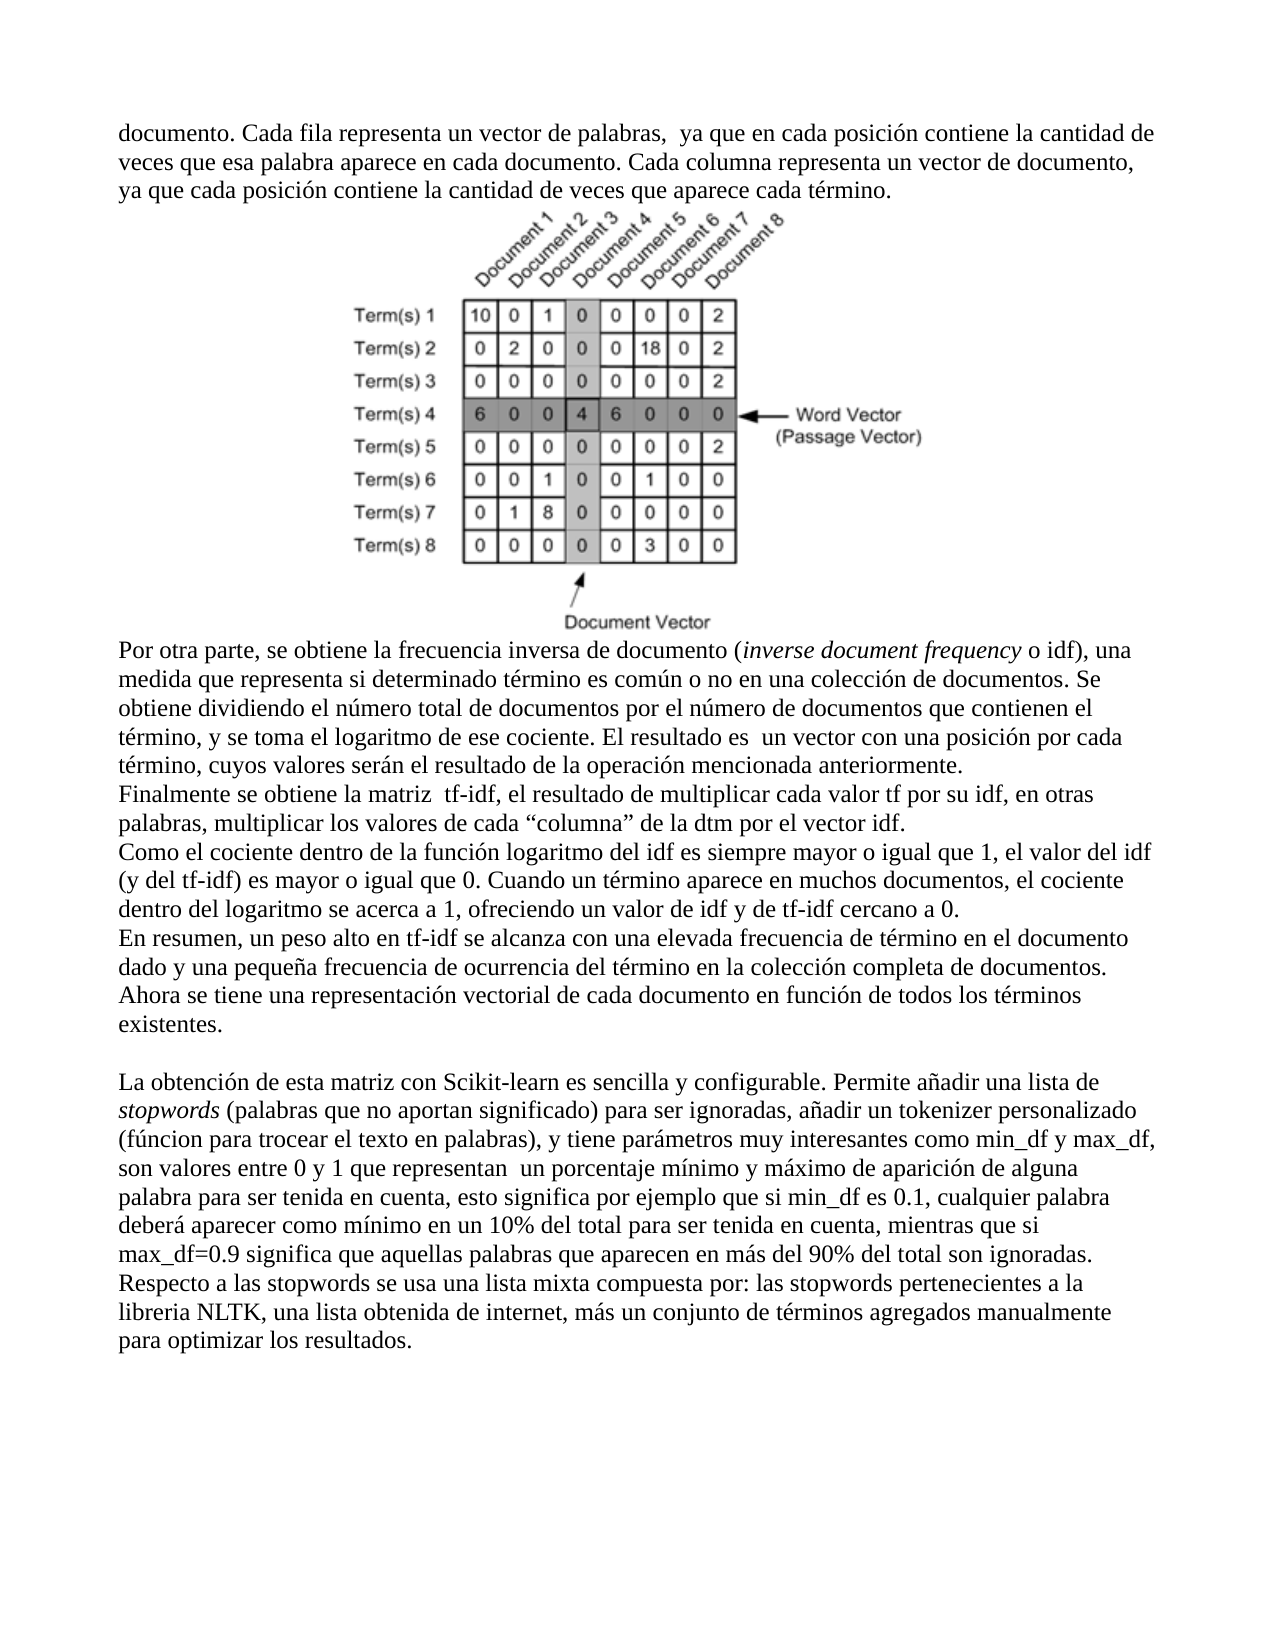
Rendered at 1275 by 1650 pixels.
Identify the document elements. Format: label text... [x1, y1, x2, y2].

text documento. Cada fila representa un vector de palabras, ya que en cada posición contiene la cantidad de veces que esa palabra aparece en cada documento. Cada columna representa un vector de documento, ya que cada posición contiene la cantidad de veces que aparece cada término. [118, 118, 1157, 204]
text Como el cociente dentro de la función logaritmo del idf es siempre mayor o igual que 1, el valor del idf (y del tf-idf) es mayor o igual que 0. Cuando un término aparece en muchos documentos, el cociente dentro del logaritmo se acerca a 1, ofreciendo un valor de idf y de tf-idf cercano a 0. [118, 837, 1157, 923]
text Ahora se tiene una representación vectorial de cada documento en función de todos los términos existentes. [118, 981, 1157, 1038]
text Respecto a las stopwords se usa una lista mixta compuesta por: las stopwords pertenecientes a la libreria NLTK, una lista obtenida de internet, más un conjunto de términos agregados manualmente para optimizar los resultados. [118, 1268, 1157, 1354]
text La obtención de esta matriz con Scikit-learn es sencilla y configurable. Permite añadir una lista de stopwords (palabras que no aportan significado) para ser ignoradas, añadir un tokenizer personalizado (fúncion para trocear el texto en palabras), y tiene parámetros muy interesantes como min_df y max_df, son valores entre 0 y 1 que representan un porcentaje mínimo y máximo de aparición de alguna palabra para ser tenida en cuenta, esto significa por ejemplo que si min_df es 0.1, cualquier palabra deberá aparecer como mínimo en un 10% del total para ser tenida en cuenta, mientras que si max_df=0.9 significa que aquellas palabras que aparecen en más del 90% del total son ignoradas. [118, 1067, 1157, 1268]
text En resumen, un peso alto en tf-idf se alcanza con una elevada frecuencia de término en el documento dado y una pequeña frecuencia de ocurrencia del término en la colección completa de documentos. [118, 923, 1157, 981]
text Finalmente se obtiene la matriz tf-idf, el resultado de multiplicar cada valor tf por su idf, en otras palabras, multiplicar los valores de cada “columna” de la dtm por el vector idf. [118, 779, 1157, 837]
picture [346, 204, 929, 636]
text Por otra parte, se obtiene la frecuencia inversa de documento (inverse document frequency o idf), una medida que representa si determinado término es común o no en una colección de documentos. Se obtiene dividiendo el número total de documentos por el número de documentos que contienen el término, y se toma el logaritmo de ese cociente. El resultado es un vector con una posición por cada término, cuyos valores serán el resultado de la operación mencionada anteriormente. [118, 636, 1157, 779]
